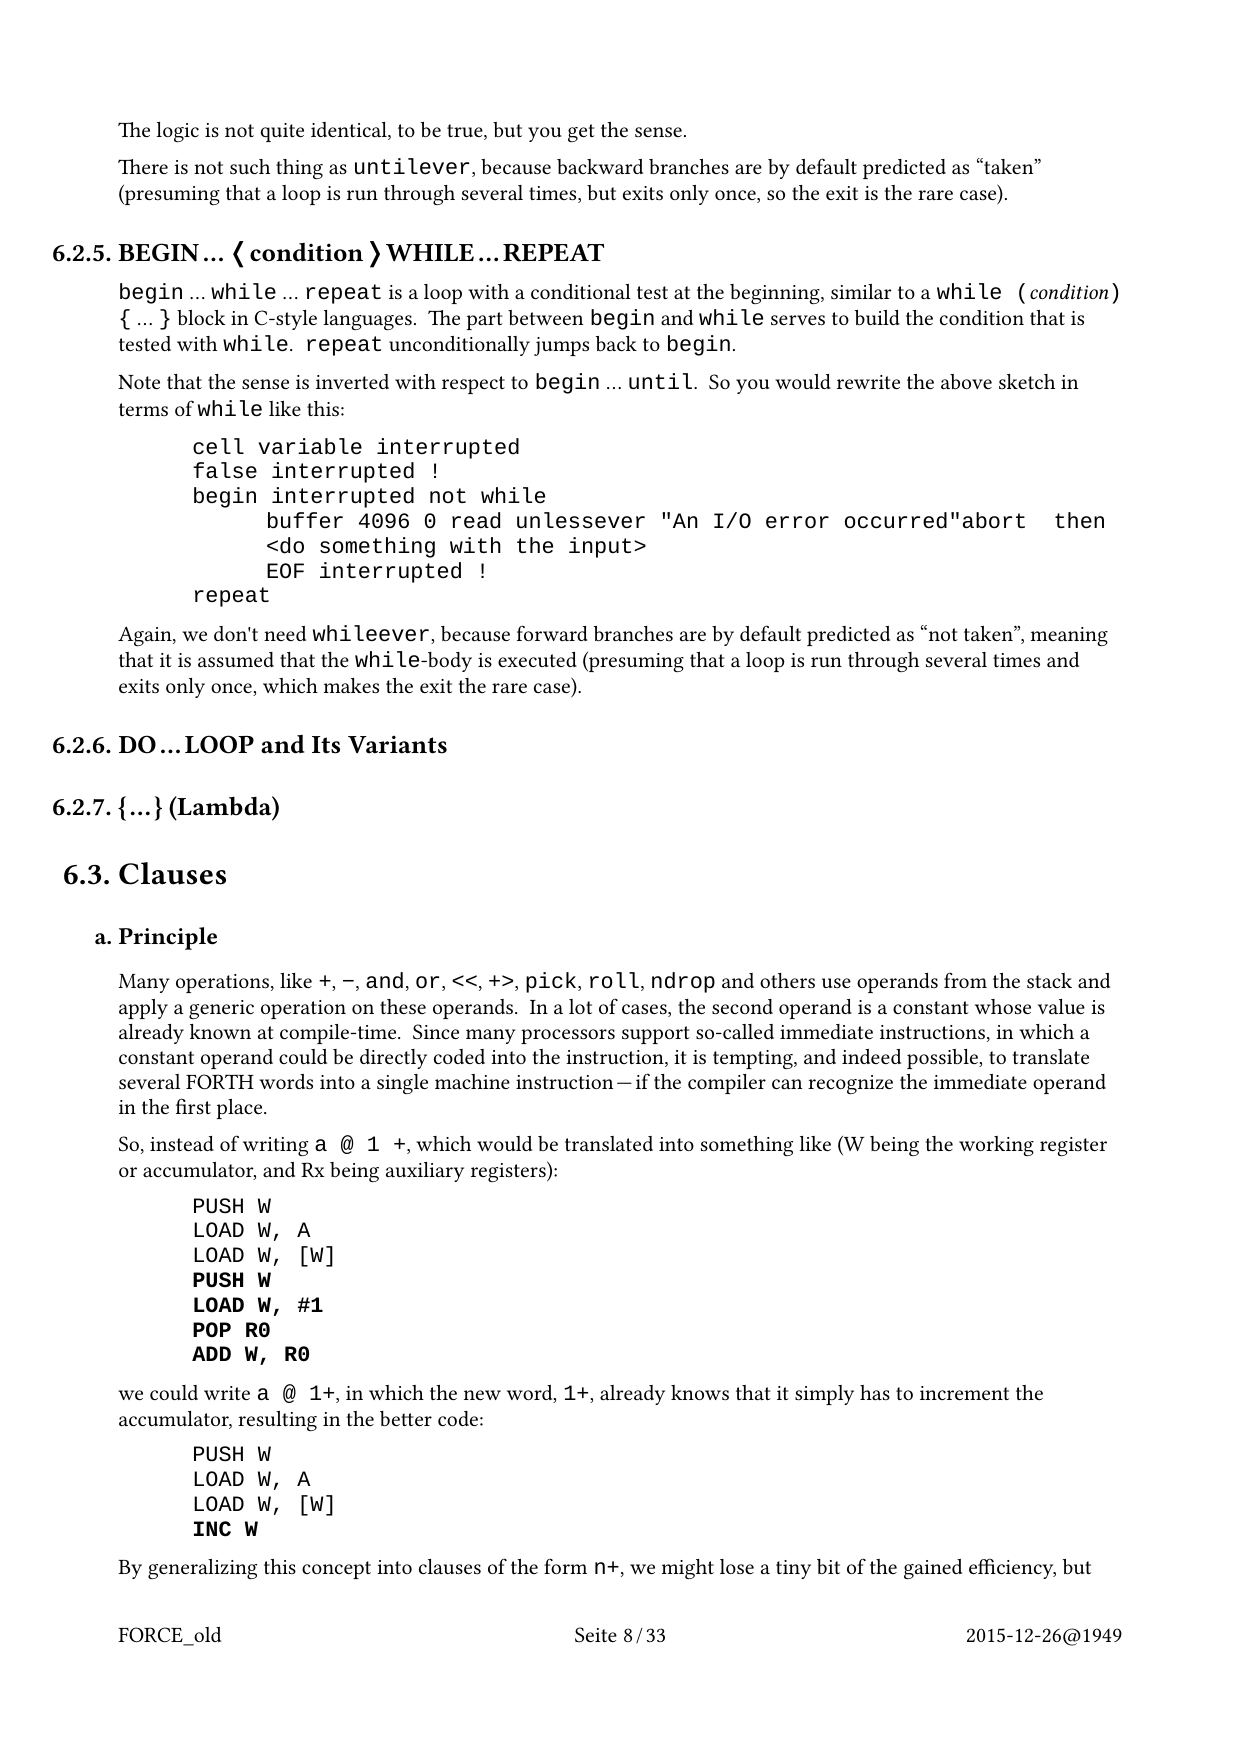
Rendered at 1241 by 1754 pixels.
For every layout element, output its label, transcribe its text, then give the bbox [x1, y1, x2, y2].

text cell variable interrupted false interrupted ! begin interrupted not while buffer 4096 0 read unlessever "An I/O error occurred"abort then <do something with the input> EOF interrupted ! repeat [118, 434, 1122, 609]
text we could write a @ 1+, in which the new word, 1+, already knows that it simply has to increment the accumulator, resulting in the better code: [118, 1381, 1122, 1432]
subtitle BEGIN … ❬condition❭WHILE … REPEAT [118, 238, 1122, 268]
subtitle DO … LOOP and Its Variants [118, 730, 1122, 760]
text Again, we don't need whileever, because forward branches are by default predicted as “not taken”, meaning that it is assumed that the while-body is executed (presuming that a loop is run through several times and exits only once, which makes the exit the rare case). [118, 622, 1122, 699]
subtitle { … } (Lambda) [118, 792, 1122, 822]
text The logic is not quite identical, to be true, but you get the sense. [118, 118, 1122, 143]
text begin ... while ... repeat is a loop with a conditional test at the beginning, similar to a while (condition) { ... } block in C-style languages. The part between begin and while serves to build the condition that is tested with while. repeat unconditionally jumps back to begin. [118, 280, 1122, 358]
text PUSH W LOAD W, A LOAD W, [W] PUSH W LOAD W, #1 POP R0 ADD W, R0 [118, 1195, 1122, 1368]
subtitle Principle [118, 923, 1122, 951]
subtitle Clauses [118, 856, 1122, 892]
text So, instead of writing a @ 1 +, which would be translated into something like (W being the working register or accumulator, and Rx being auxiliary registers): [118, 1132, 1122, 1183]
text PUSH W LOAD W, A LOAD W, [W] INC W [118, 1444, 1122, 1543]
text By generalizing this concept into clauses of the form n+, we might lose a tiny bit of the gained efficiency, but [118, 1555, 1122, 1581]
text Many operations, like +, −, and, or, <<, +>, pick, roll, ndrop and others use operands from the stack and apply a generic operation on these operands. In a lot of cases, the second operand is a constant whose value is already known at compile-time. Since many processors support so-called immediate instructions, in which a constant operand could be directly coded into the instruction, it is tempting, and indeed possible, to translate several FORTH words into a single machine instruction — if the compiler can recognize the immediate operand in the first place. [118, 969, 1122, 1120]
text Note that the sense is inverted with respect to begin ... until. So you would rewrite the above sketch in terms of while like this: [118, 370, 1122, 422]
text There is not such thing as untilever, because backward branches are by default predicted as “taken” (presuming that a loop is run through several times, but exits only once, so the exit is the rare case). [118, 155, 1122, 206]
